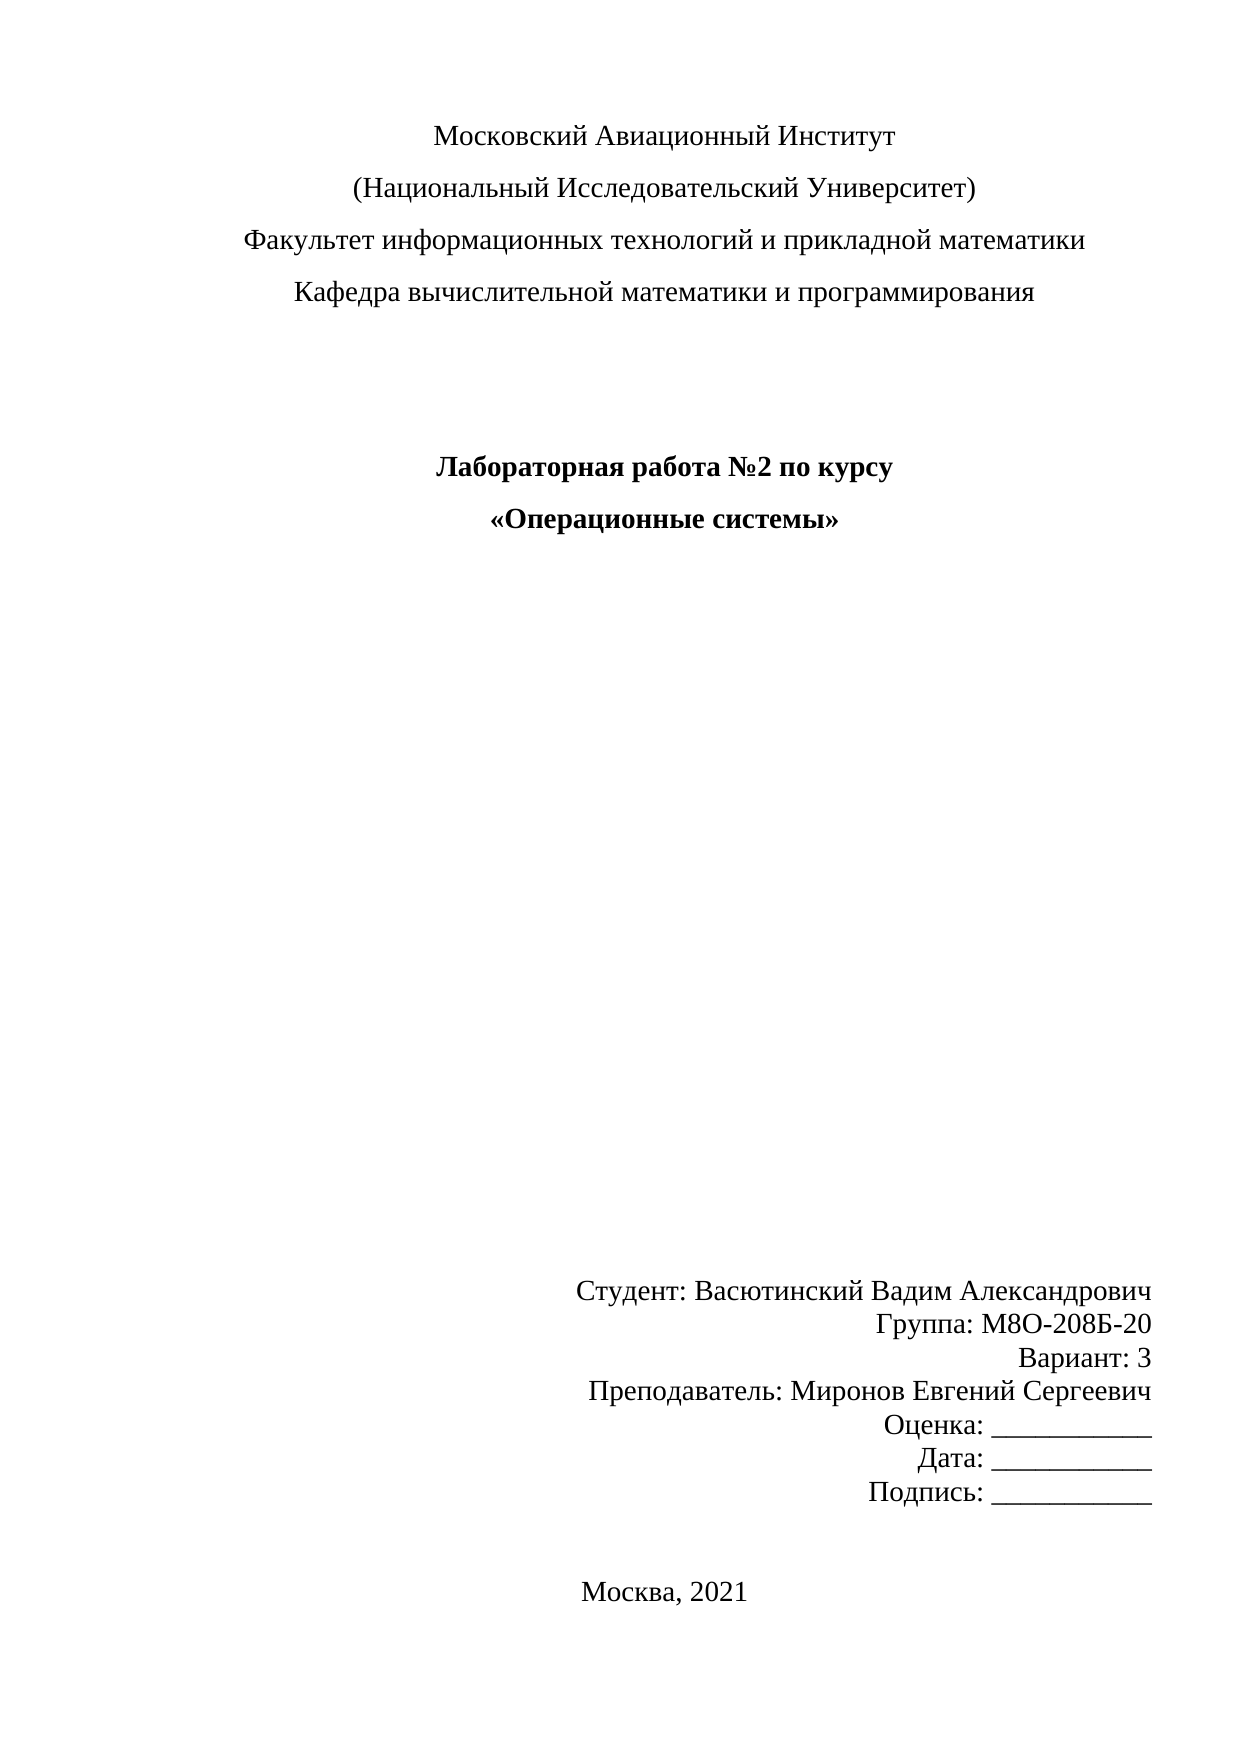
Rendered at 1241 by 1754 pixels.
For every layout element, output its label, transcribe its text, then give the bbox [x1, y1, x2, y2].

text Вариант: 3 [767, 1340, 1152, 1373]
text Группа: М8О-208Б-20 [767, 1306, 1152, 1340]
text Факультет информационных технологий и прикладной математики [177, 222, 1152, 255]
text Лабораторная работа №2 по курсу [177, 449, 1152, 483]
text Кафедра вычислительной математики и программирования [177, 274, 1152, 307]
text Москва, 2021 [177, 1574, 1152, 1608]
text «Операционные системы» [177, 501, 1152, 535]
text Московский Авиационный Институт [177, 118, 1152, 152]
text Преподаватель: Миронов Евгений Сергеевич [177, 1373, 1152, 1407]
text Подпись: ___________ [177, 1474, 1152, 1507]
text Студент: Васютинский Вадим Александрович [177, 1273, 1152, 1306]
text Дата: ___________ [177, 1440, 1152, 1474]
text (Национальный Исследовательский Университет) [177, 170, 1152, 203]
text Оценка: ___________ [177, 1407, 1152, 1440]
